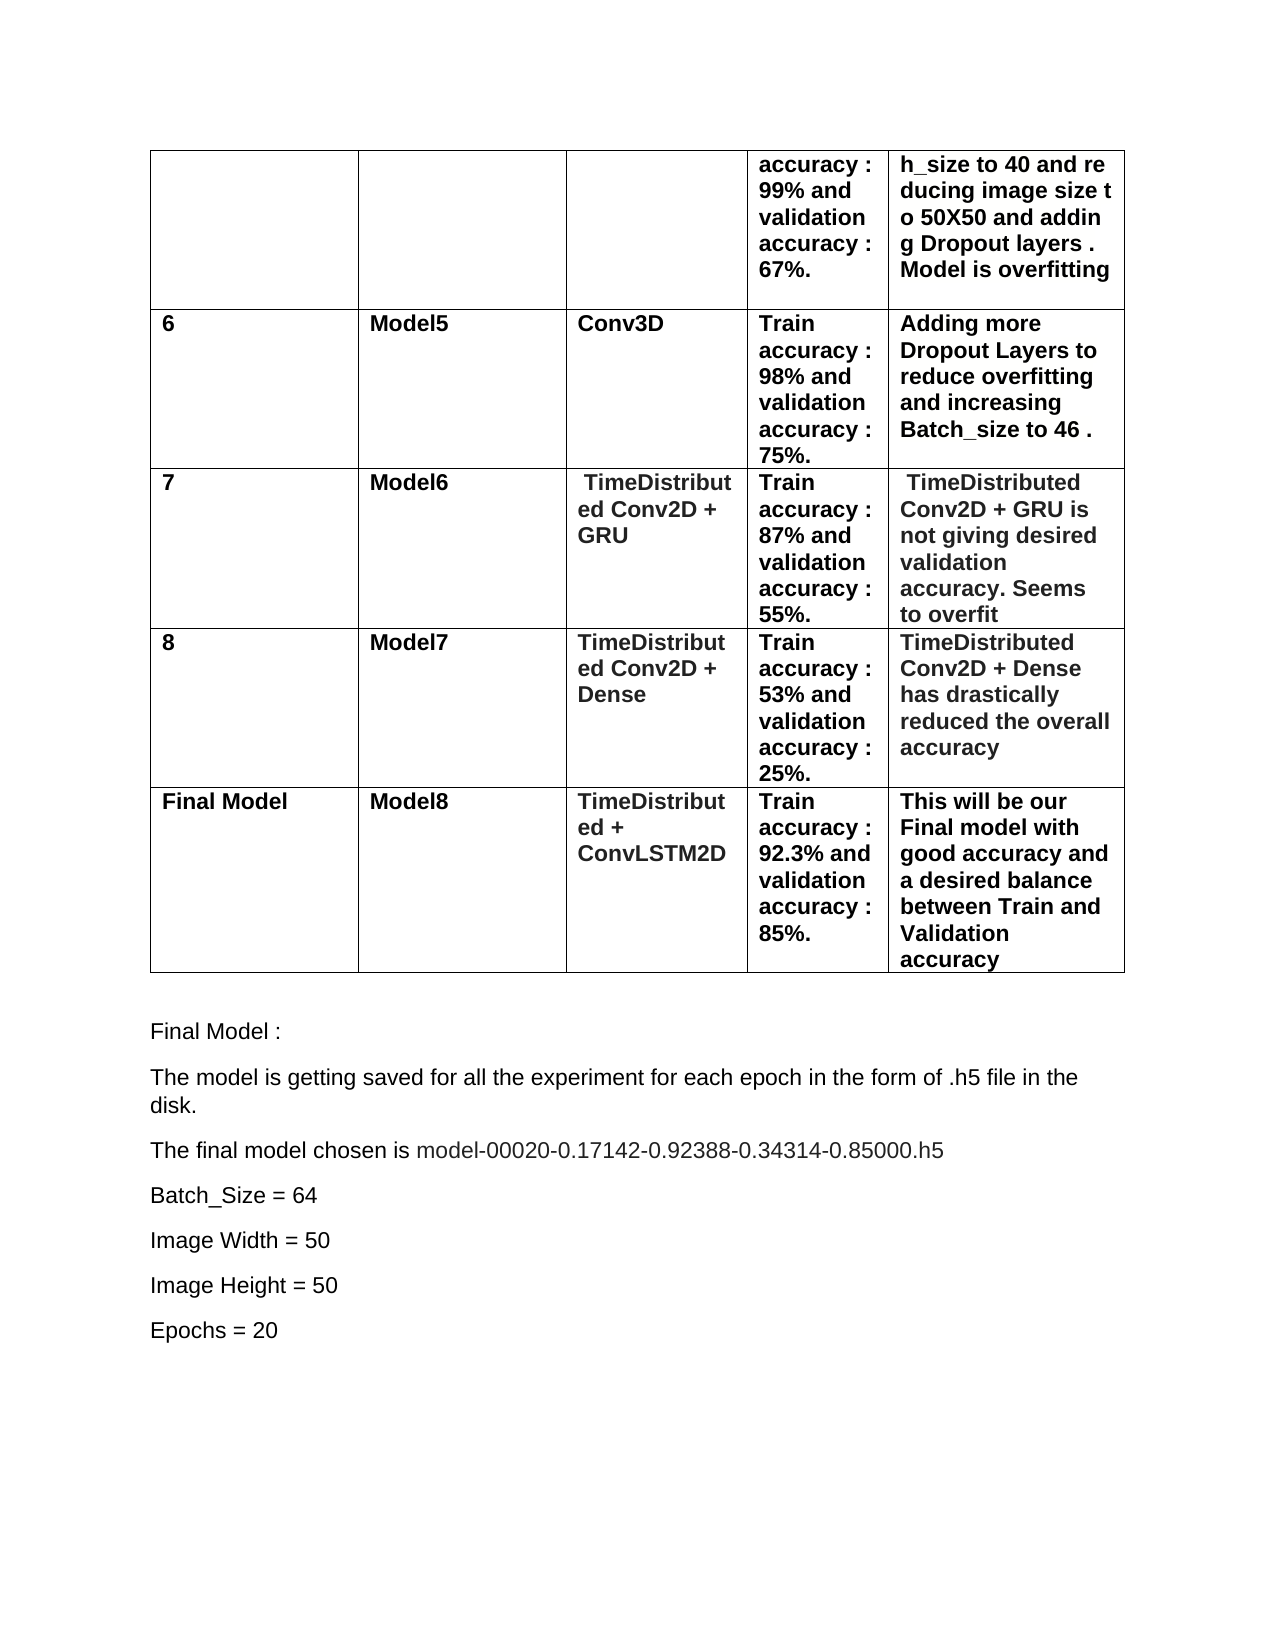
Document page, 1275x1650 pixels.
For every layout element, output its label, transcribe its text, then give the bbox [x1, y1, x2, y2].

table_cell accuracy :99% and validation accuracy : 67%. [748, 151, 888, 309]
text Epochs = 20 [150, 1317, 1125, 1344]
table_cell 8 [151, 629, 358, 787]
table_cell Conv3D [567, 310, 747, 468]
table_cell This will be our Final model with good accuracy and a desired balance between Train and Validation accuracy [889, 788, 1124, 972]
table_cell Adding more Dropout Layers to reduce overfitting and increasing Batch_size to 46 . [889, 310, 1124, 468]
table_cell Train accuracy :92.3% and validation accuracy : 85%. [748, 788, 888, 972]
table_cell TimeDistributed Conv2D + Dense has drastically reduced the overall accuracy [889, 629, 1124, 787]
table_cell TimeDistributed Conv2D + GRU is not giving desired validation accuracy. Seems to overfit [889, 469, 1124, 627]
table_cell TimeDistributed Conv2D + Dense [567, 629, 747, 787]
text Image Height = 50 [150, 1272, 1125, 1299]
table_cell h_size to 40 and reducing image size to 50X50 and adding Dropout layers . Model is overfitting [889, 151, 1124, 309]
text The final model chosen is model-00020-0.17142-0.92388-0.34314-0.85000.h5 [150, 1137, 1125, 1163]
table_cell TimeDistributed Conv2D + GRU [567, 469, 747, 627]
table_cell [359, 151, 566, 309]
table_cell Model8 [359, 788, 566, 972]
table_cell Final Model [151, 788, 358, 972]
table_cell 6 [151, 310, 358, 468]
table_cell Model5 [359, 310, 566, 468]
table_cell 7 [151, 469, 358, 627]
text Batch_Size = 64 [150, 1182, 1125, 1208]
text Image Width = 50 [150, 1227, 1125, 1253]
table_cell Model7 [359, 629, 566, 787]
table_cell Model6 [359, 469, 566, 627]
text The model is getting saved for all the experiment for each epoch in the form of .h5 file in the disk. [150, 1063, 1125, 1118]
table_cell [151, 151, 358, 309]
table_cell Train accuracy :98% and validation accuracy : 75%. [748, 310, 888, 468]
text Final Model : [150, 1018, 1125, 1045]
table_cell [567, 151, 747, 309]
table_cell TimeDistributed + ConvLSTM2D [567, 788, 747, 972]
table_cell Train accuracy :53% and validation accuracy : 25%. [748, 629, 888, 787]
table_cell Train accuracy :87% and validation accuracy : 55%. [748, 469, 888, 627]
